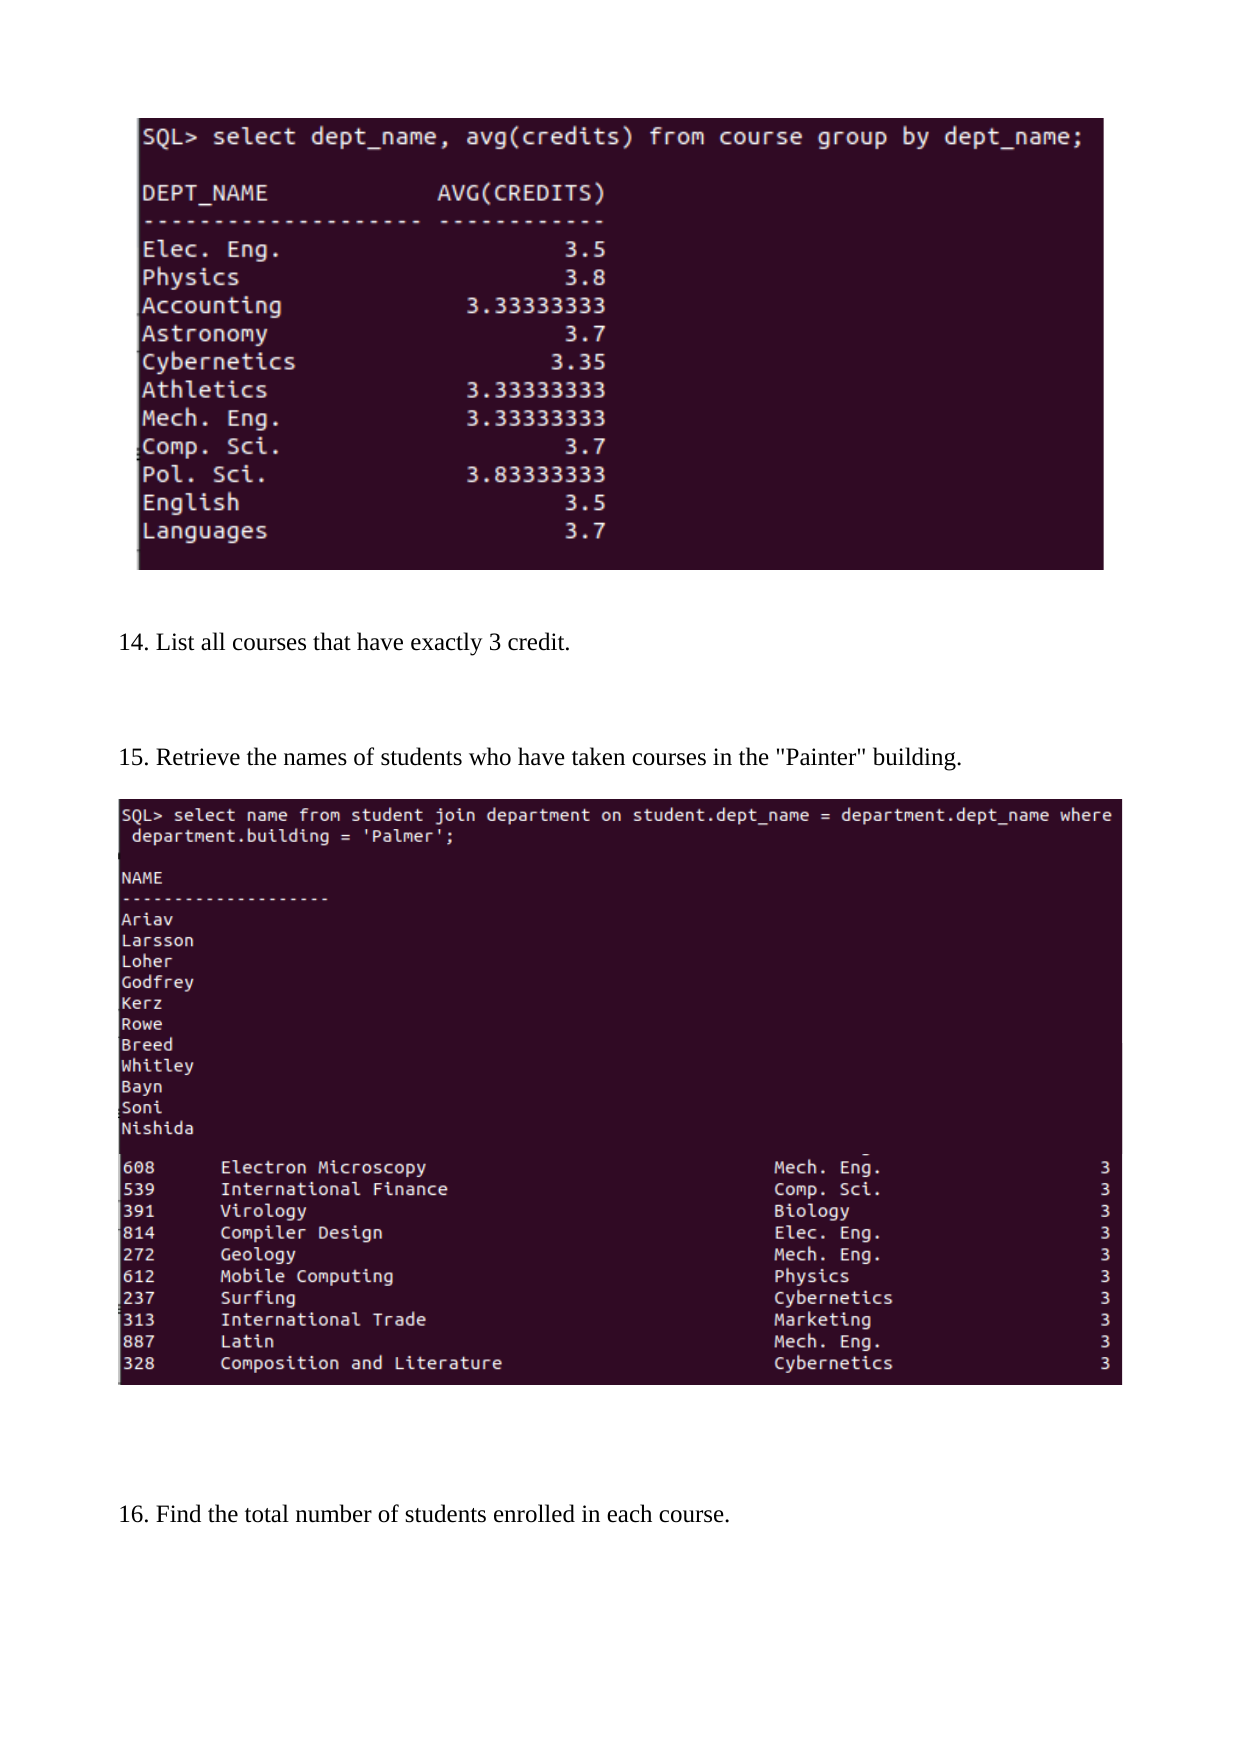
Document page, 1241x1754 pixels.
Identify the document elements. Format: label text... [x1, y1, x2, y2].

text 15. Retrieve the names of students who have taken courses in the "Painter" building. [118, 742, 1122, 771]
picture [136, 118, 1104, 570]
text 16. Find the total number of students enrolled in each course. [118, 1499, 1122, 1528]
picture [118, 799, 1123, 1385]
text 14. List all courses that have exactly 3 credit. [118, 627, 1122, 656]
